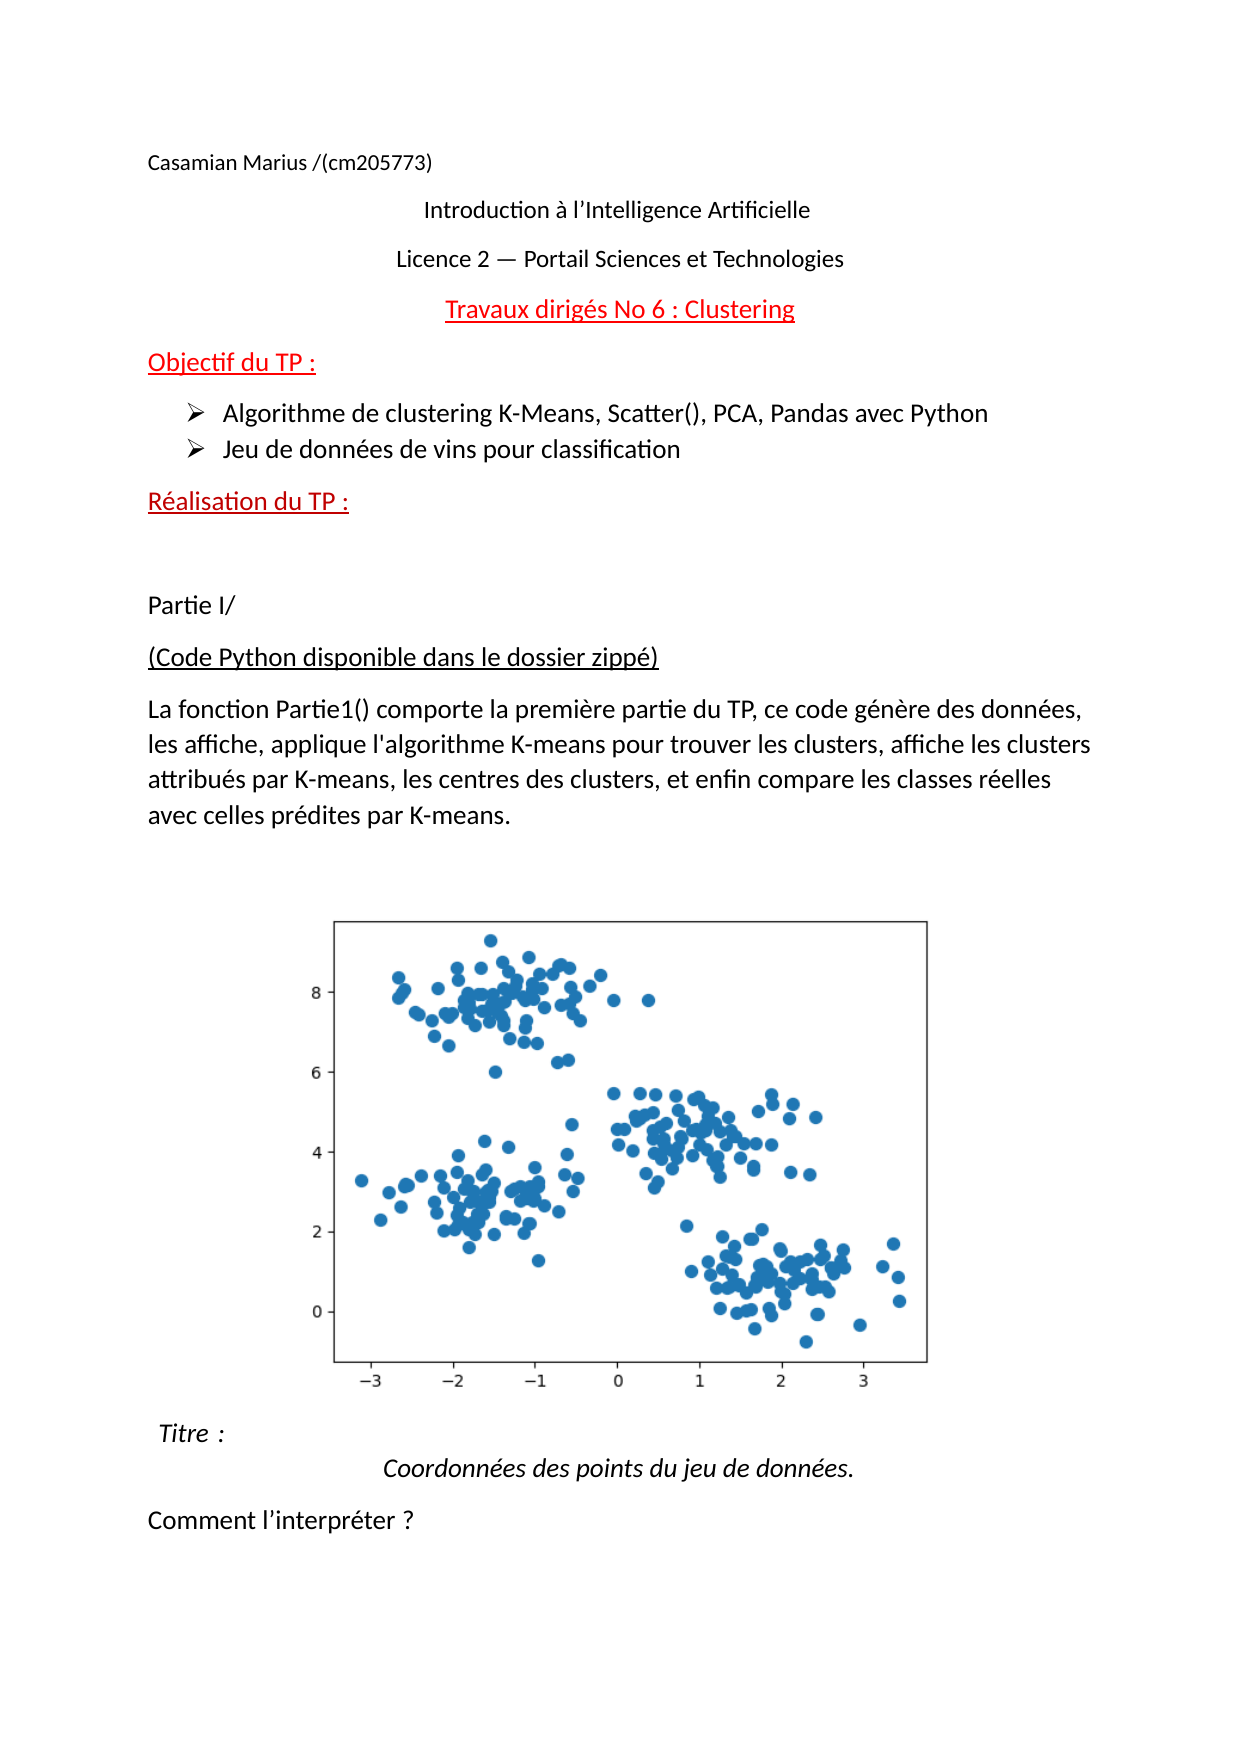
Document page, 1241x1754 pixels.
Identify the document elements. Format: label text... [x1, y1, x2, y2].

text (Code Python disponible dans le dossier zippé) [148, 640, 1093, 673]
list Jeu de données de vins pour classification [185, 432, 1093, 465]
text Comment l’interpréter ? [148, 1503, 1093, 1536]
text Objectif du TP : [148, 345, 1093, 378]
text Partie I/ [148, 588, 1093, 621]
text Licence 2 — Portail Sciences et Technologies [148, 243, 1093, 274]
text Travaux dirigés No 6 : Clustering [148, 293, 1093, 326]
list Algorithme de clustering K-Means, Scatter(), PCA, Pandas avec Python [185, 397, 1093, 430]
text Réalisation du TP : [148, 484, 1093, 517]
text Introduction à l’Intelligence Artificielle [148, 194, 1093, 225]
text La fonction Partie1() comporte la première partie du TP, ce code génère des données, les affiche, applique l'algorithme K-means pour trouver les clusters, affiche les clusters attribués par K-means, les centres des clusters, et enfin compare les classes réelles avec celles prédites par K-means. [148, 692, 1093, 831]
text Titre : Coordonnées des points du jeu de données. [148, 1416, 1093, 1484]
text Casamian Marius /(cm205773) [148, 148, 1093, 176]
